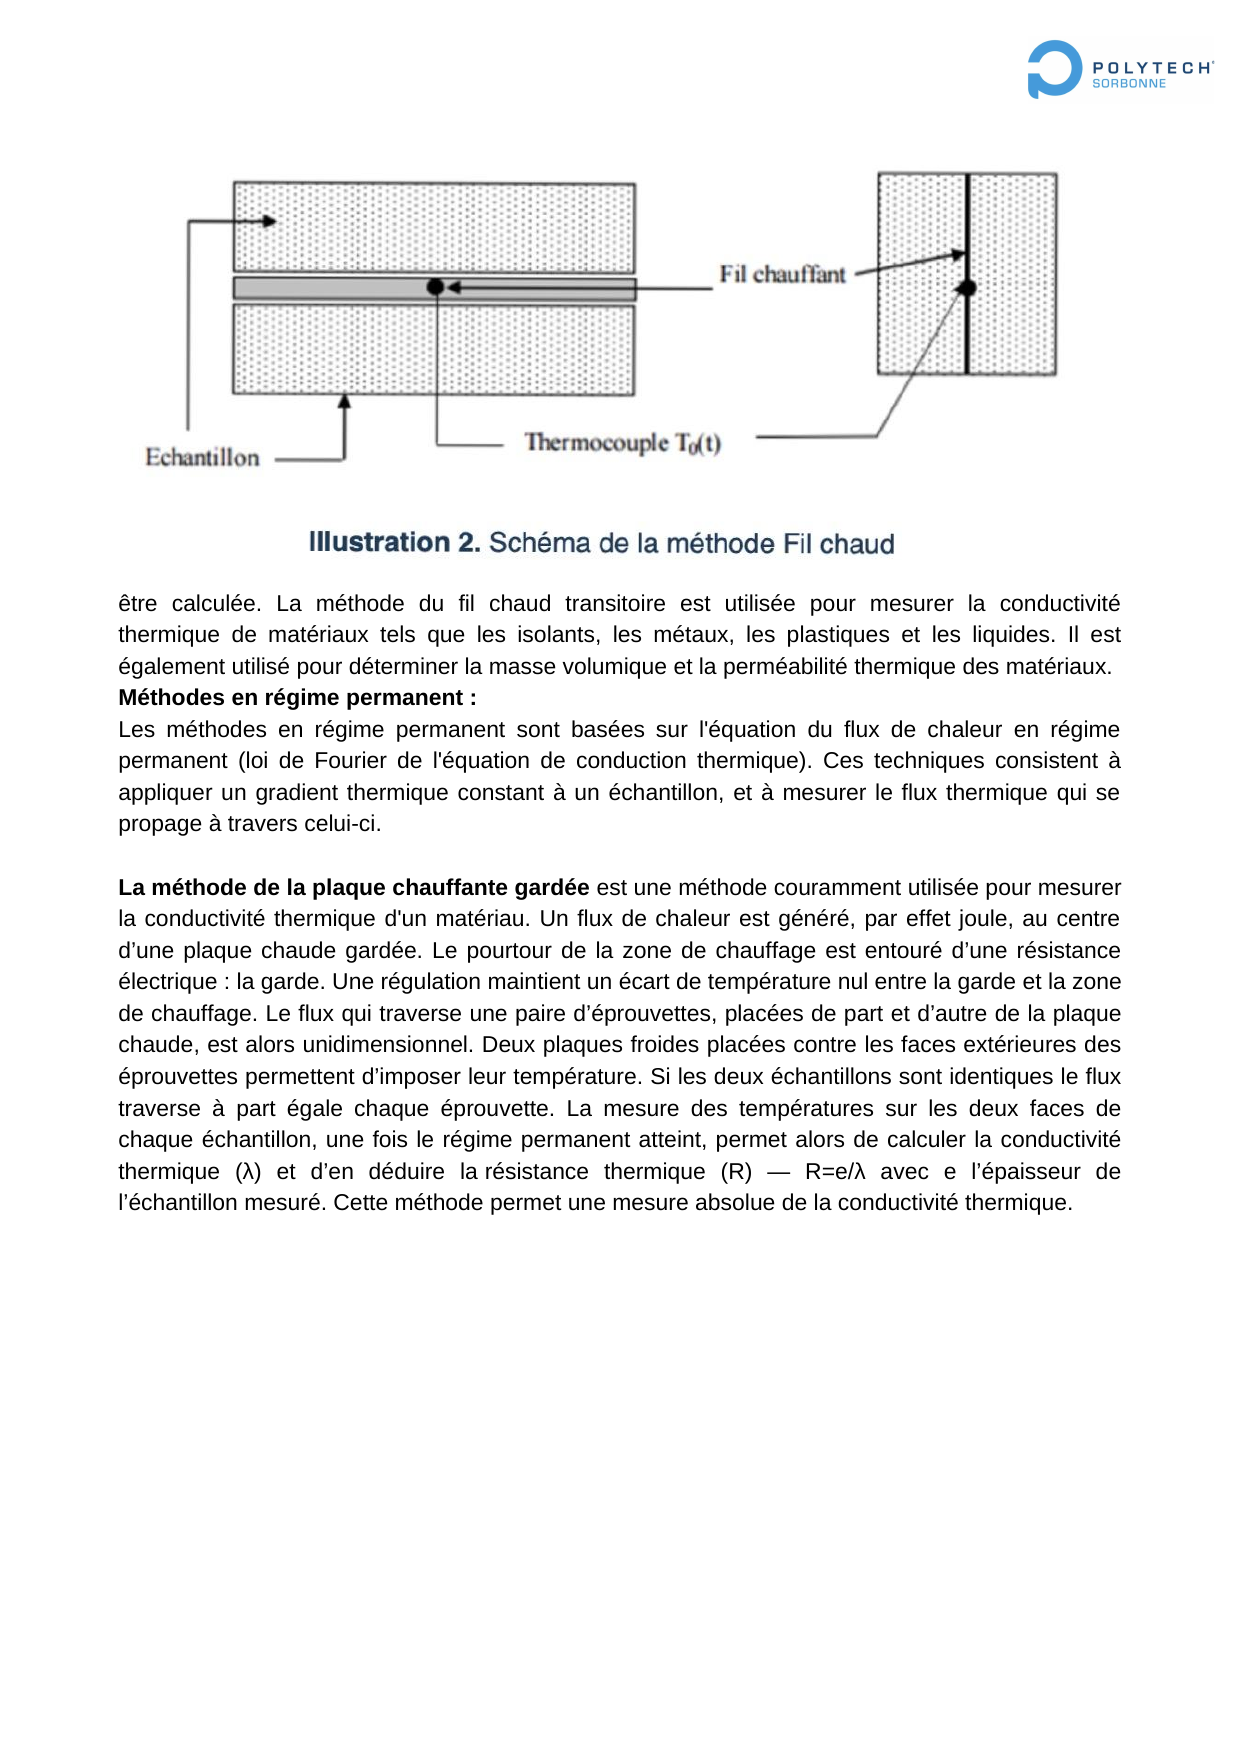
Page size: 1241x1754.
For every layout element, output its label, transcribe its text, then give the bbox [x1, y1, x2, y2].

picture [86, 150, 1091, 560]
picture [1027, 36, 1215, 104]
text Méthodes en régime permanent : [118, 684, 1122, 711]
text Les méthodes en régime permanent sont basées sur l'équation du flux de chaleur en régime permanent (loi de Fourier de l'équation de conduction thermique). Ces techniques consistent à appliquer un gradient thermique constant à un échantillon, et à mesurer le flux thermique qui se propage à travers celui-ci. [118, 716, 1122, 837]
text être calculée. La méthode du fil chaud transitoire est utilisée pour mesurer la conductivité thermique de matériaux tels que les isolants, les métaux, les plastiques et les liquides. Il est également utilisé pour déterminer la masse volumique et la perméabilité thermique des matériaux. [118, 118, 1122, 679]
text La méthode de la plaque chauffante gardée est une méthode couramment utilisée pour mesurer la conductivité thermique d'un matériau. Un flux de chaleur est généré, par effet joule, au centre d’une plaque chaude gardée. Le pourtour de la zone de chauffage est entouré d’une résistance électrique : la garde. Une régulation maintient un écart de température nul entre la garde et la zone de chauffage. Le flux qui traverse une paire d’éprouvettes, placées de part et d’autre de la plaque chaude, est alors unidimensionnel. Deux plaques froides placées contre les faces extérieures des éprouvettes permettent d’imposer leur température. Si les deux échantillons sont identiques le flux traverse à part égale chaque éprouvette. La mesure des températures sur les deux faces de chaque échantillon, une fois le régime permanent atteint, permet alors de calculer la conductivité thermique (λ) et d’en déduire la résistance thermique (R) — R=e/λ avec e l’épaisseur de l’échantillon mesuré. Cette méthode permet une mesure absolue de la conductivité thermique. [118, 873, 1122, 1216]
